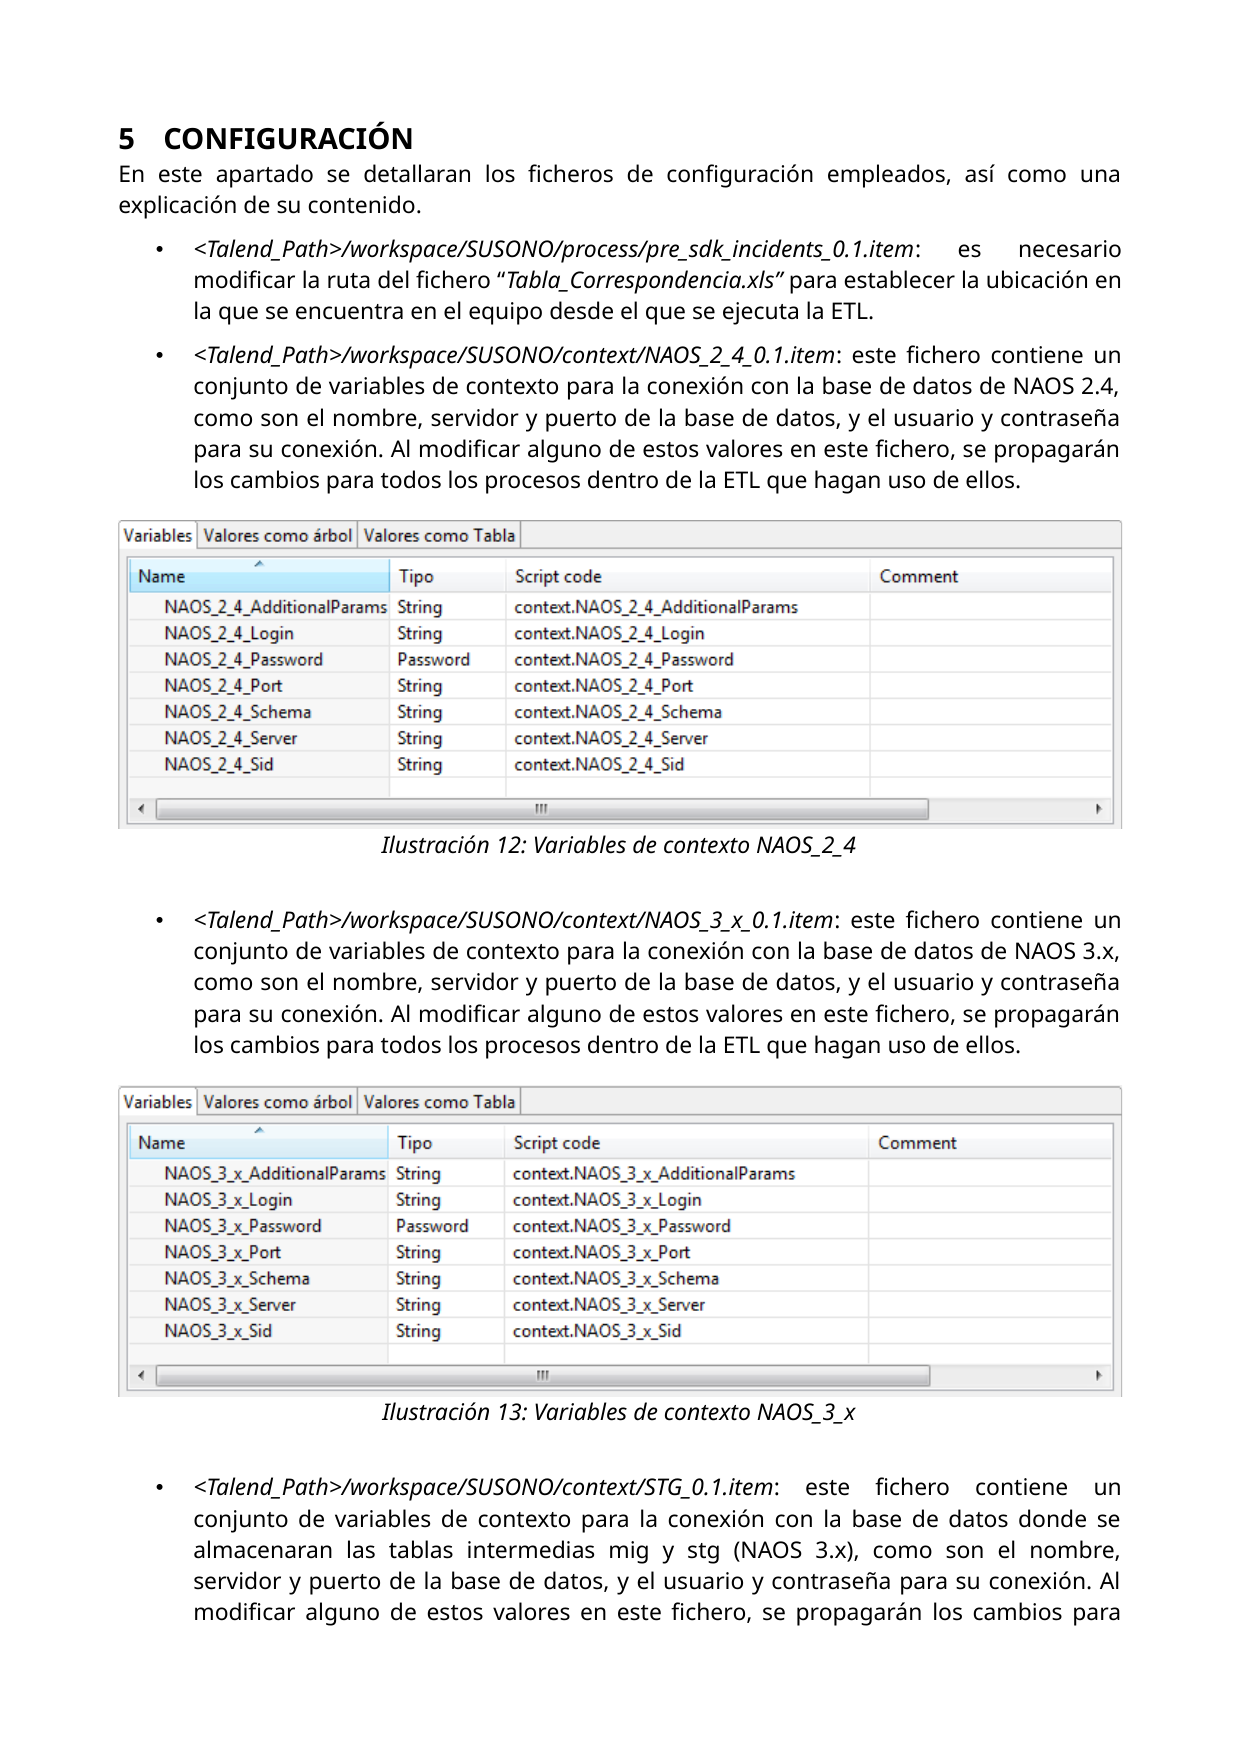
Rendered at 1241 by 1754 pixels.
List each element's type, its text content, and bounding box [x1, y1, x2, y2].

text Ilustración 13: Variables de contexto NAOS_3_x [118, 1397, 1122, 1428]
list <Talend_Path>/workspace/SUSONO/context/STG_0.1.item: este fichero contiene un conjunto de variables de contexto para la conexión con la base de datos donde se almacenaran las tablas intermedias mig y stg (NAOS 3.x), como son el nombre, servidor y puerto de la base de datos, y el usuario y contraseña para su conexión. Al modificar alguno de estos valores en este fichero, se propagarán los cambios para [156, 1471, 1122, 1628]
picture [118, 520, 1123, 829]
text En este apartado se detallaran los ficheros de configuración empleados, así como una explicación de su contenido. [118, 158, 1122, 220]
list <Talend_Path>/workspace/SUSONO/process/pre_sdk_incidents_0.1.item: es necesario modificar la ruta del fichero “Tabla_Correspondencia.xls” para establecer la ubicación en la que se encuentra en el equipo desde el que se ejecuta la ETL. [156, 233, 1122, 327]
text Ilustración 12: Variables de contexto NAOS_2_4 [118, 829, 1122, 860]
list <Talend_Path>/workspace/SUSONO/context/NAOS_2_4_0.1.item: este fichero contiene un conjunto de variables de contexto para la conexión con la base de datos de NAOS 2.4, como son el nombre, servidor y puerto de la base de datos, y el usuario y contraseña para su conexión. Al modificar alguno de estos valores en este fichero, se propagarán los cambios para todos los procesos dentro de la ETL que hagan uso de ellos. [156, 339, 1122, 495]
picture [118, 1085, 1123, 1397]
subtitle CONFIGURACIÓN [118, 118, 1122, 158]
list <Talend_Path>/workspace/SUSONO/context/NAOS_3_x_0.1.item: este fichero contiene un conjunto de variables de contexto para la conexión con la base de datos de NAOS 3.x, como son el nombre, servidor y puerto de la base de datos, y el usuario y contraseña para su conexión. Al modificar alguno de estos valores en este fichero, se propagarán los cambios para todos los procesos dentro de la ETL que hagan uso de ellos. [156, 904, 1122, 1060]
